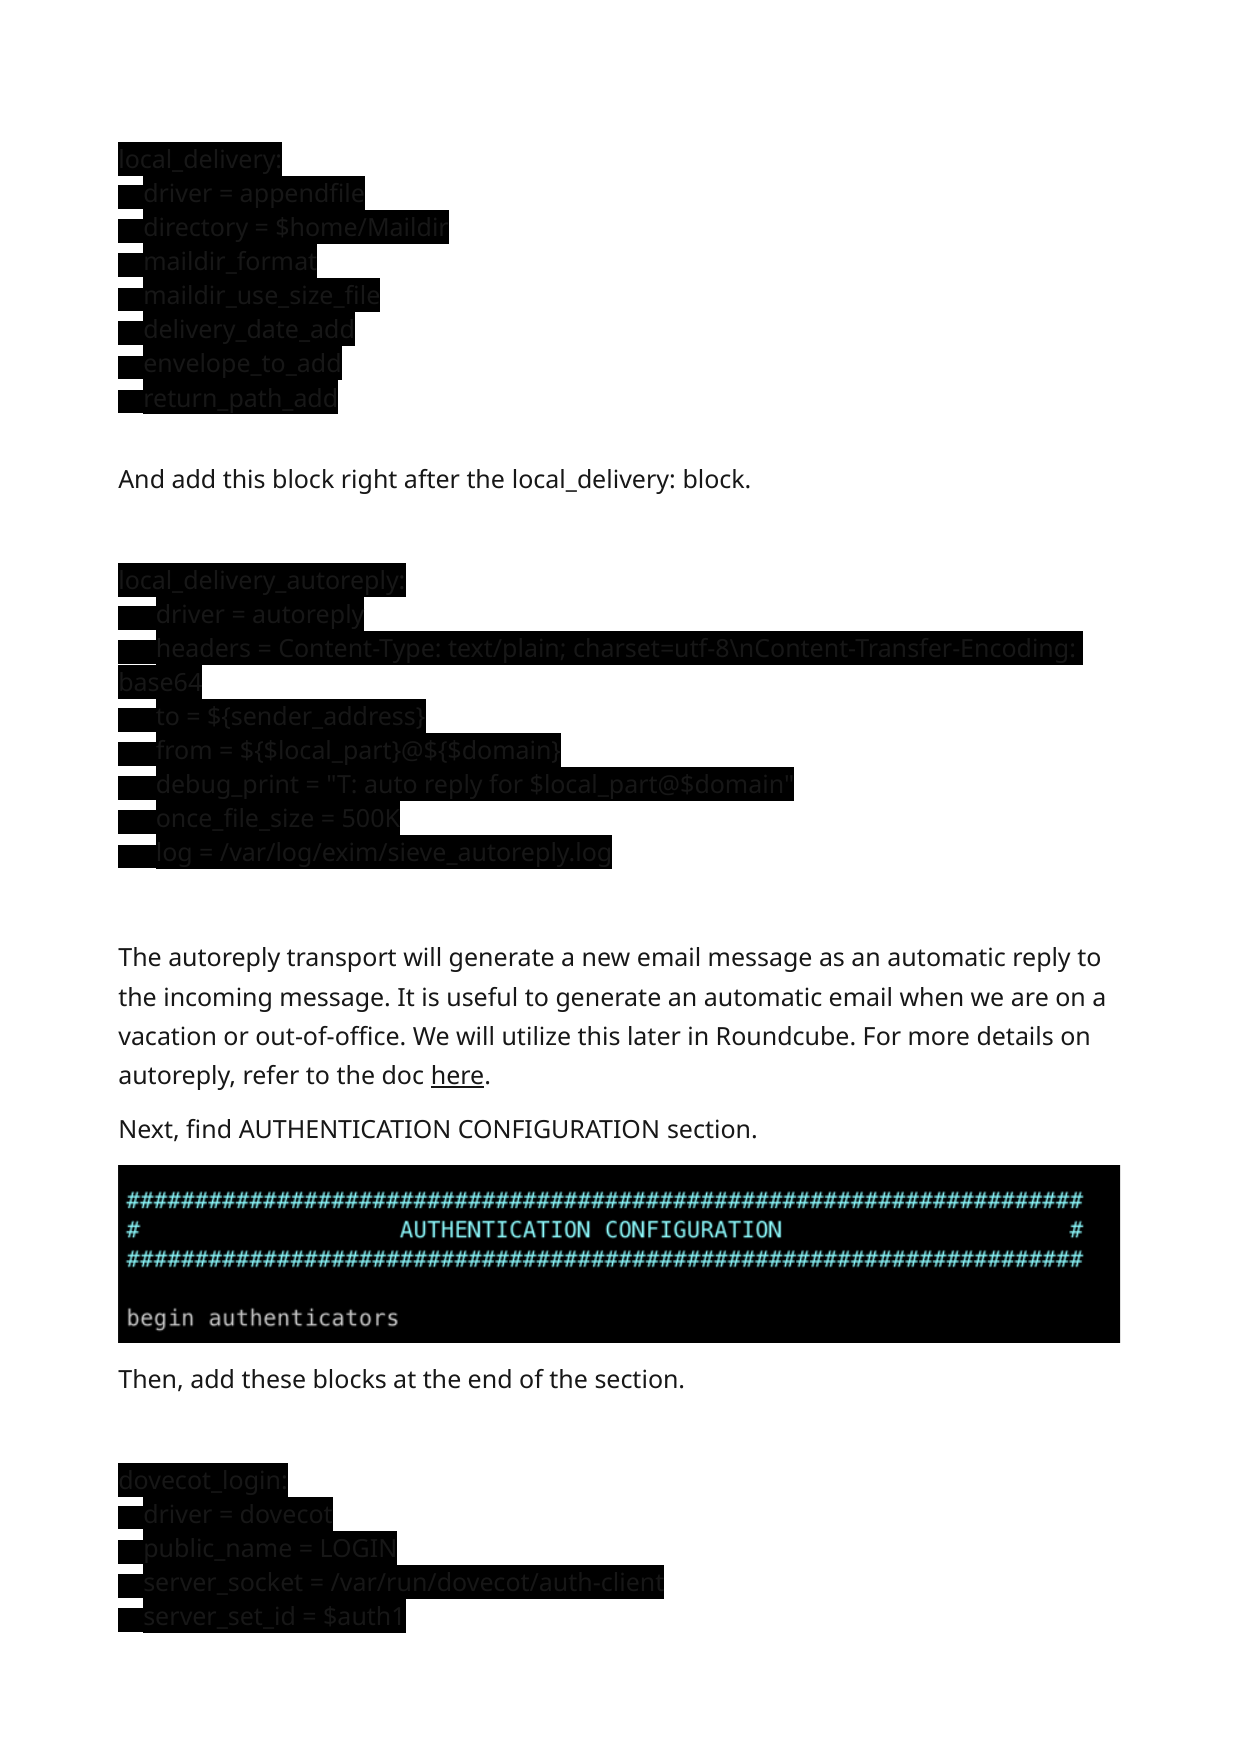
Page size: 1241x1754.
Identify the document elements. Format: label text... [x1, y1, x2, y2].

text debug_print = "T: auto reply for $local_part@$domain" [118, 767, 1122, 801]
text server_socket = /var/run/dovecot/auth-client [118, 1565, 1122, 1599]
text driver = dovecot [118, 1497, 1122, 1531]
text And add this block right after the local_delivery: block. [118, 462, 1122, 496]
text envelope_to_add [118, 346, 1122, 380]
text dovecot_login: [118, 1462, 1122, 1497]
text log = /var/log/exim/sieve_autoreply.log [118, 835, 1122, 869]
text Then, add these blocks at the end of the section. [118, 1361, 1122, 1396]
text driver = autoreply [118, 597, 1122, 631]
text local_delivery_autoreply: [118, 563, 1122, 597]
text server_set_id = $auth1 [118, 1599, 1122, 1633]
text local_delivery: [118, 142, 1122, 176]
text once_file_size = 500K [118, 801, 1122, 835]
text public_name = LOGIN [118, 1531, 1122, 1565]
text from = ${$local_part}@${$domain} [118, 733, 1122, 767]
text maildir_use_size_file [118, 278, 1122, 312]
text driver = appendfile [118, 176, 1122, 210]
text headers = Content-Type: text/plain; charset=utf-8\nContent-Transfer-Encoding: base64 [118, 631, 1122, 699]
text maildir_format [118, 244, 1122, 278]
text return_path_add [118, 380, 1122, 414]
text to = ${sender_address} [118, 699, 1122, 733]
text The autoreply transport will generate a new email message as an automatic reply to the incoming message. It is useful to generate an automatic email when we are on a vacation or out-of-office. We will utilize this later in Roundcube. For more details on autoreply, refer to the doc here. [118, 940, 1122, 1092]
text delivery_date_add [118, 312, 1122, 346]
text directory = $home/Maildir [118, 210, 1122, 244]
picture [118, 1165, 1121, 1343]
text Next, find AUTHENTICATION CONFIGURATION section. [118, 1111, 1122, 1145]
